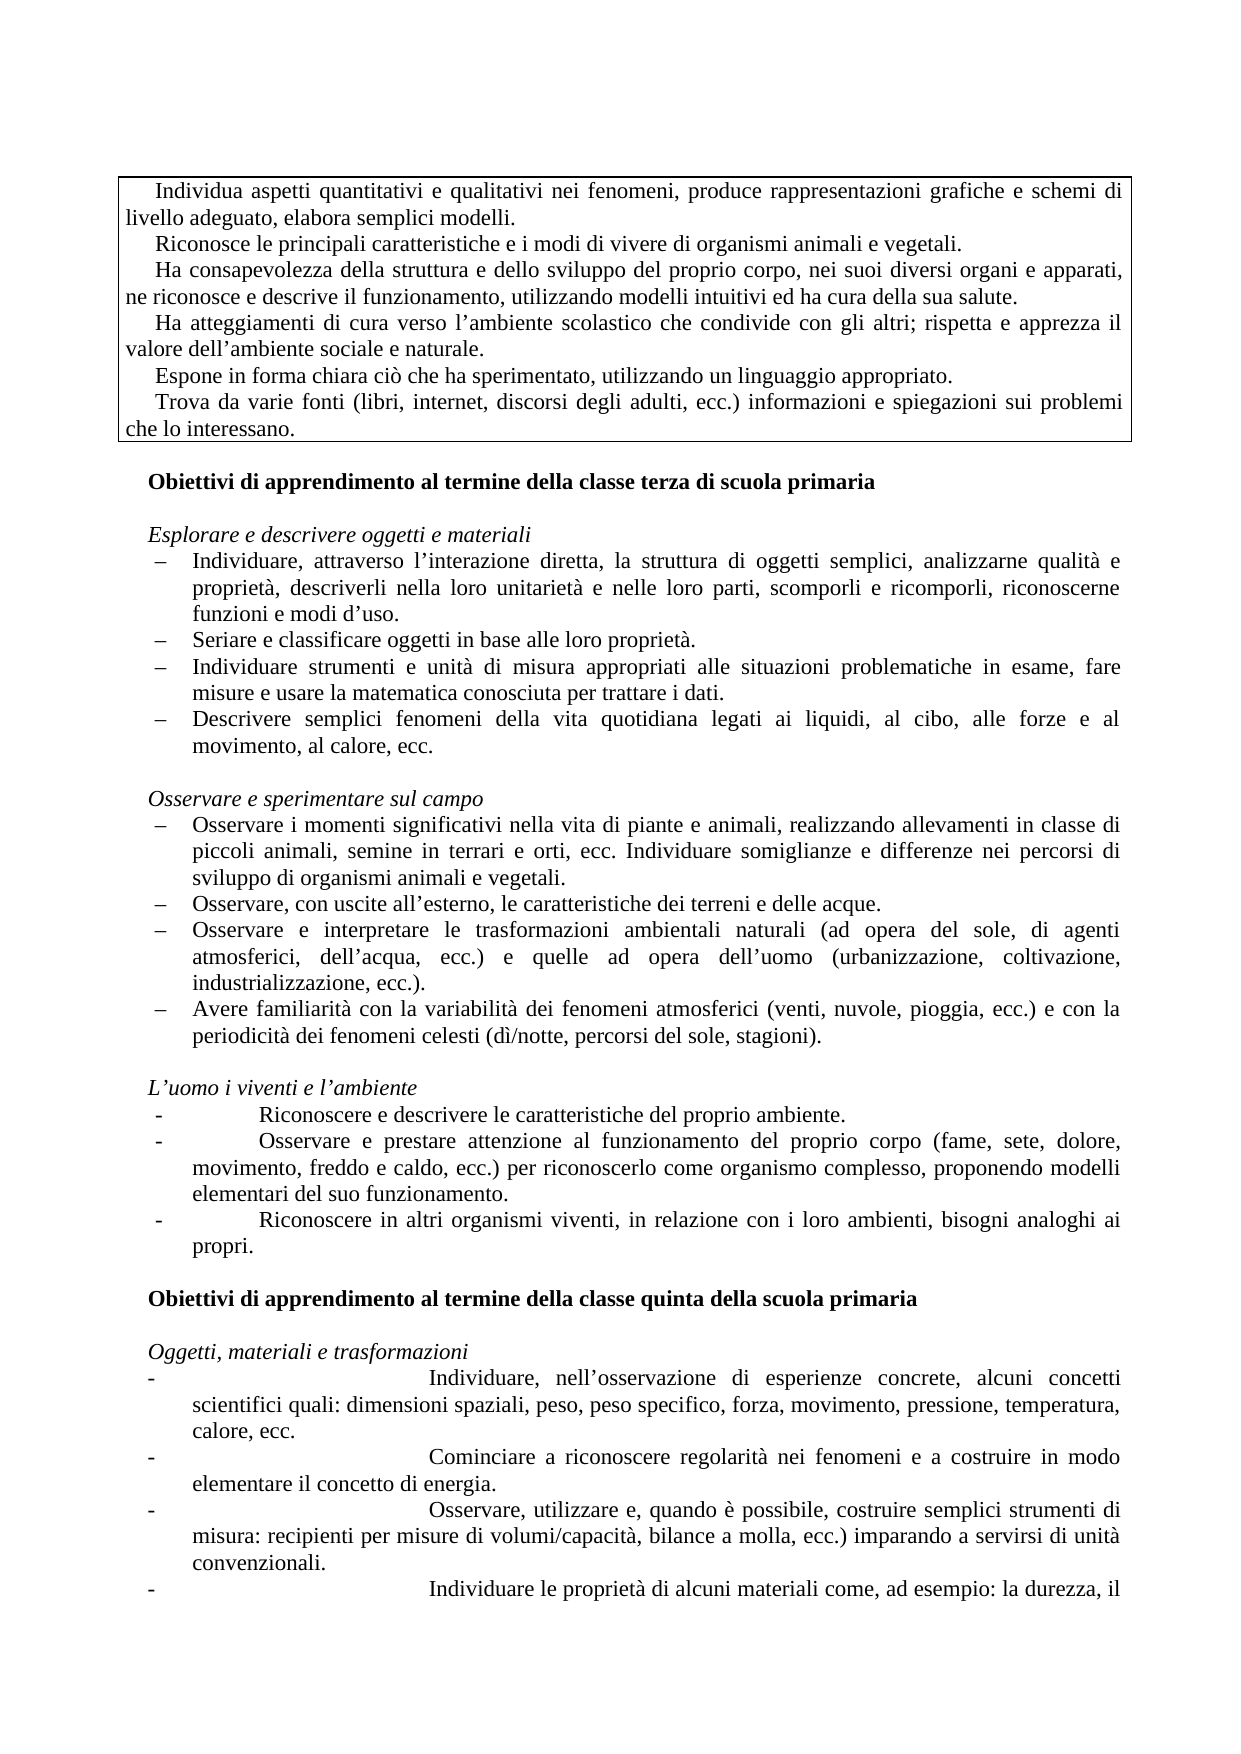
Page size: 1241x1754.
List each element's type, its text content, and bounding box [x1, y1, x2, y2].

list Seriare e classificare oggetti in base alle loro proprietà. [154, 626, 1122, 653]
list Osservare e prestare attenzione al funzionamento del proprio corpo (fame, sete, dolore, movimento, freddo e caldo, ecc.) per riconoscerlo come organismo complesso, proponendo modelli elementari del suo funzionamento. [155, 1127, 1122, 1206]
list Individuare, attraverso l’interazione diretta, la struttura di oggetti semplici, analizzarne qualità e proprietà, descriverli nella loro unitarietà e nelle loro parti, scomporli e ricomporli, riconoscerne funzioni e modi d’uso. [154, 547, 1122, 626]
list Riconoscere in altri organismi viventi, in relazione con i loro ambienti, bisogni analoghi ai propri. [155, 1206, 1122, 1259]
list Osservare e interpretare le trasformazioni ambientali naturali (ad opera del sole, di agenti atmosferici, dell’acqua, ecc.) e quelle ad opera dell’uomo (urbanizzazione, coltivazione, industrializzazione, ecc.). [154, 916, 1122, 995]
text Oggetti, materiali e trasformazioni [118, 1338, 1122, 1364]
text Obiettivi di apprendimento al termine della classe quinta della scuola primaria [118, 1285, 1122, 1312]
list Osservare i momenti significativi nella vita di piante e animali, realizzando allevamenti in classe di piccoli animali, semine in terrari e orti, ecc. Individuare somiglianze e differenze nei percorsi di sviluppo di organismi animali e vegetali. [154, 811, 1122, 890]
list Avere familiarità con la variabilità dei fenomeni atmosferici (venti, nuvole, pioggia, ecc.) e con la periodicità dei fenomeni celesti (dì/notte, percorsi del sole, stagioni). [154, 995, 1122, 1048]
text Esplorare e descrivere oggetti e materiali [118, 521, 1122, 547]
list Individuare le proprietà di alcuni materiali come, ad esempio: la durezza, il [147, 1575, 1122, 1602]
list Descrivere semplici fenomeni della vita quotidiana legati ai liquidi, al cibo, alle forze e al movimento, al calore, ecc. [154, 706, 1122, 758]
text L’uomo i viventi e l’ambiente [118, 1074, 1122, 1101]
list Osservare, utilizzare e, quando è possibile, costruire semplici strumenti di misura: recipienti per misure di volumi/capacità, bilance a molla, ecc.) imparando a servirsi di unità convenzionali. [147, 1496, 1122, 1575]
list Riconoscere e descrivere le caratteristiche del proprio ambiente. [155, 1101, 1122, 1127]
list Individuare, nell’osservazione di esperienze concrete, alcuni concetti scientifici quali: dimensioni spaziali, peso, peso specifico, forza, movimento, pressione, temperatura, calore, ecc. [147, 1364, 1122, 1443]
text Osservare e sperimentare sul campo [118, 784, 1122, 811]
list Individuare strumenti e unità di misura appropriati alle situazioni problematiche in esame, fare misure e usare la matematica conosciuta per trattare i dati. [154, 653, 1122, 706]
table_header Individua aspetti quantitativi e qualitativi nei fenomeni, produce rappresentazioni grafiche e schemi di livello adeguato, elabora semplici modelli. Riconosce le principali caratteristiche e i modi di vivere di organismi animali e vegetali. Ha consapevolezza della struttura e dello sviluppo del proprio corpo, nei suoi diversi organi e apparati, ne riconosce e descrive il funzionamento, utilizzando modelli intuitivi ed ha cura della sua salute. Ha atteggiamenti di cura verso l’ambiente scolastico che condivide con gli altri; rispetta e apprezza il valore dell’ambiente sociale e naturale. Espone in forma chiara ciò che ha sperimentato, utilizzando un linguaggio appropriato. Trova da varie fonti (libri, internet, discorsi degli adulti, ecc.) informazioni e spiegazioni sui problemi che lo interessano. [119, 178, 1131, 441]
list Cominciare a riconoscere regolarità nei fenomeni e a costruire in modo elementare il concetto di energia. [147, 1443, 1122, 1496]
list Osservare, con uscite all’esterno, le caratteristiche dei terreni e delle acque. [154, 890, 1122, 916]
text Obiettivi di apprendimento al termine della classe terza di scuola primaria [118, 468, 1122, 495]
